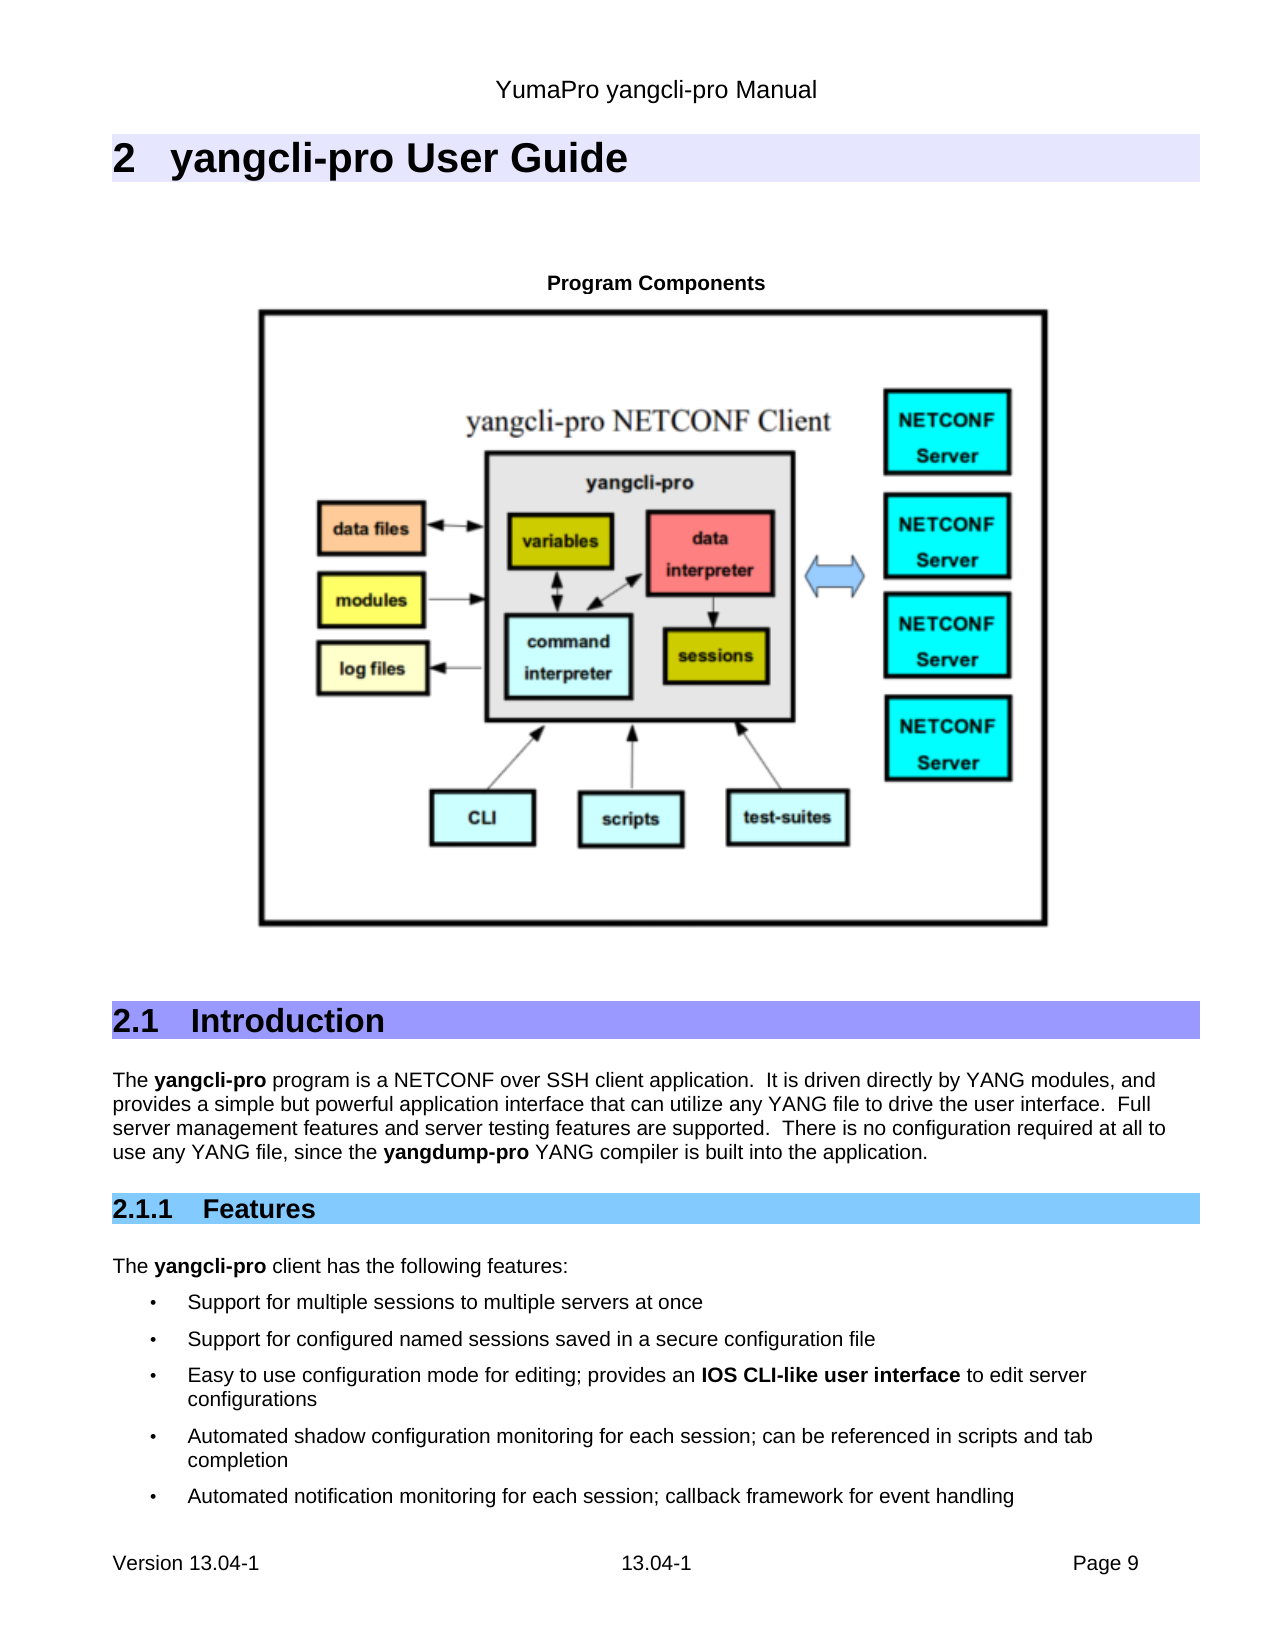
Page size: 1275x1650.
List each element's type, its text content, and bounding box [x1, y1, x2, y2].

subtitle Features [112, 1193, 1200, 1224]
list Easy to use configuration mode for editing; provides an IOS CLI-like user interface to edit server configurations [150, 1363, 1200, 1411]
subtitle yangcli-pro User Guide [112, 134, 1200, 182]
subtitle Program Components [127, 271, 1185, 294]
list Automated notification monitoring for each session; callback framework for event handling [150, 1484, 1200, 1508]
text The yangcli-pro program is a NETCONF over SSH client application. It is driven directly by YANG modules, and provides a simple but powerful application interface that can utilize any YANG file to drive the user interface. Full server management features and server testing features are supported. There is no configuration required at all to use any YANG file, since the yangdump-pro YANG compiler is built into the application. [112, 1068, 1200, 1164]
list Support for configured named sessions saved in a secure configuration file [150, 1327, 1200, 1351]
picture [244, 294, 1068, 948]
list Support for multiple sessions to multiple servers at once [150, 1290, 1200, 1314]
list Automated shadow configuration monitoring for each session; can be referenced in scripts and tab completion [150, 1423, 1200, 1471]
subtitle Introduction [112, 1001, 1200, 1039]
text The yangcli-pro client has the following features: [112, 1254, 1200, 1278]
